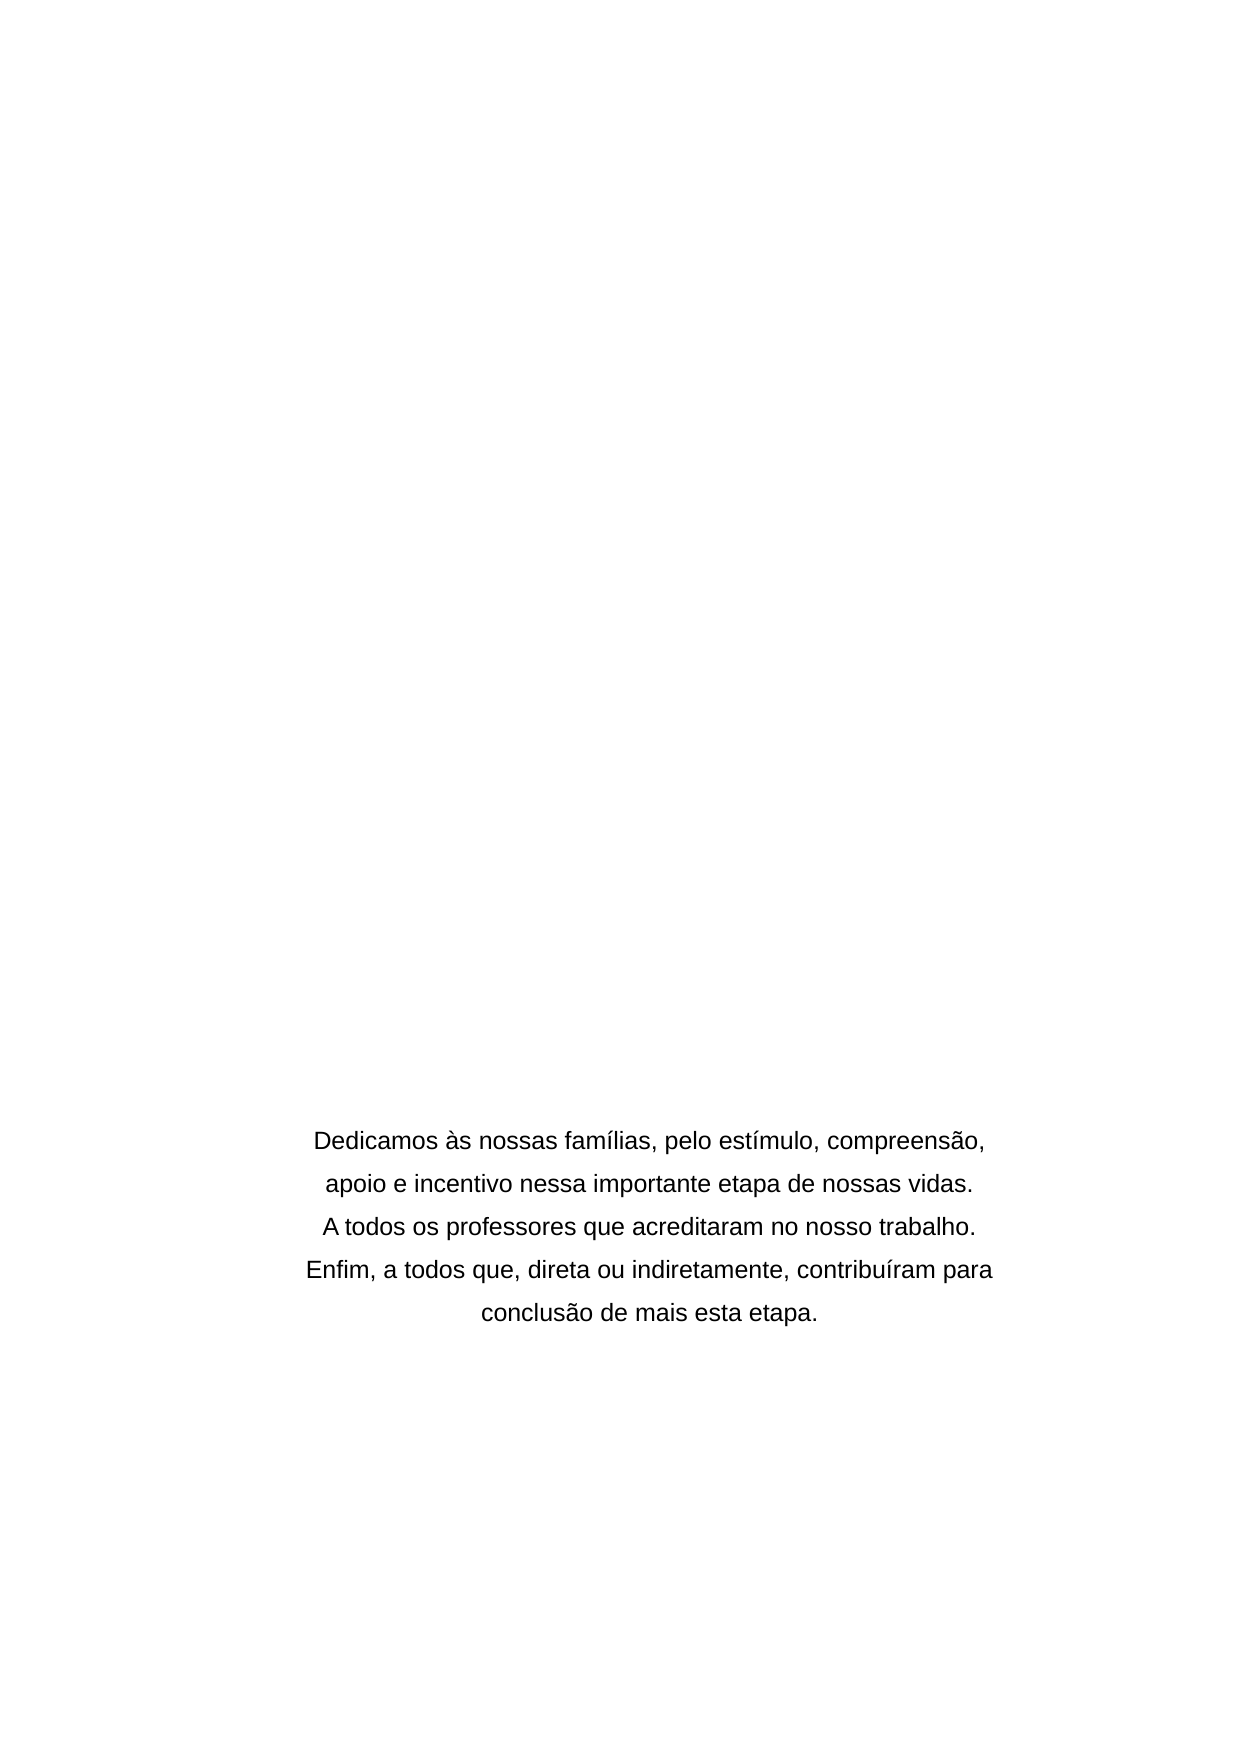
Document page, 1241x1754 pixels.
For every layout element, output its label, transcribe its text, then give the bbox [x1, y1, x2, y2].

text A todos os professores que acreditaram no nosso trabalho. [295, 1212, 1004, 1241]
text Enfim, a todos que, direta ou indiretamente, contribuíram para conclusão de mais esta etapa. [295, 1255, 1004, 1327]
text Dedicamos às nossas famílias, pelo estímulo, compreensão, apoio e incentivo nessa importante etapa de nossas vidas. [295, 1126, 1004, 1198]
